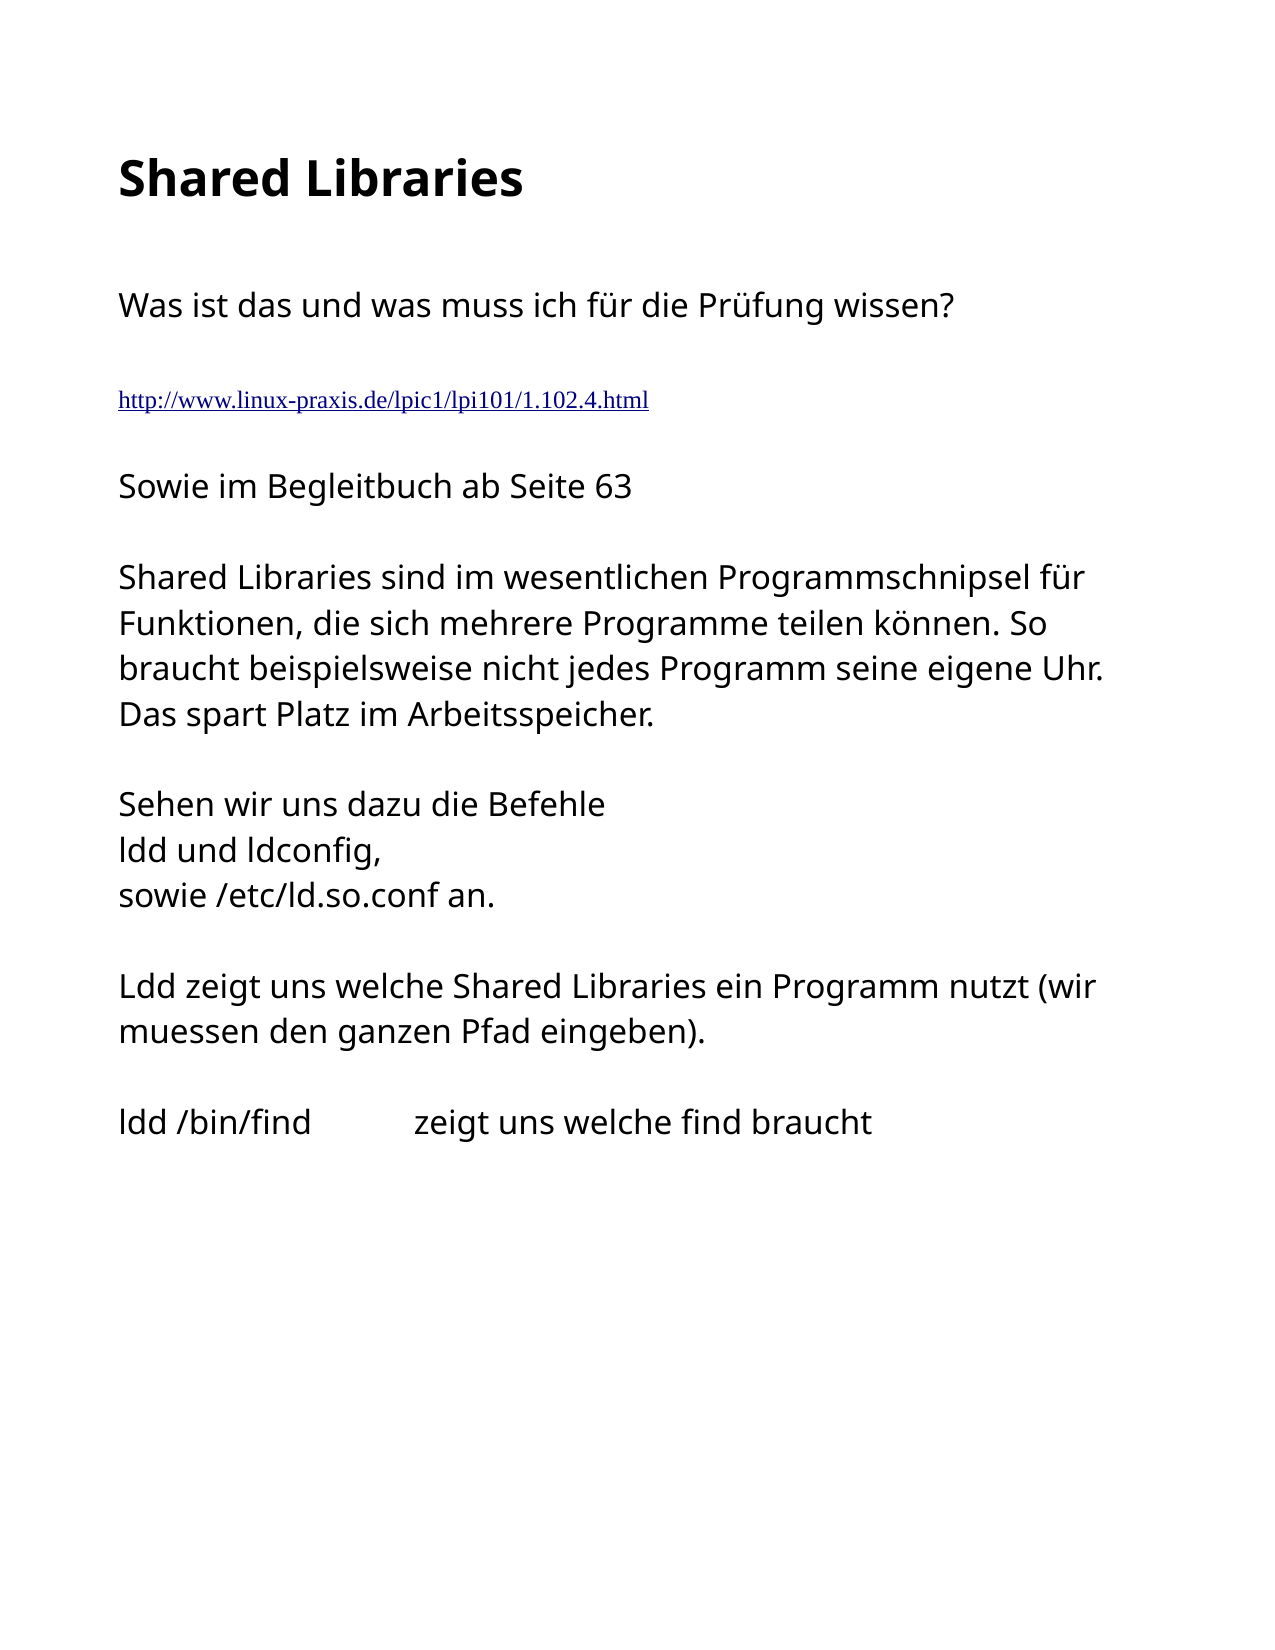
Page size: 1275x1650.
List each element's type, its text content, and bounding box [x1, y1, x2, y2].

text Was ist das und was muss ich für die Prüfung wissen? http://www.linux-praxis.de/lpic1/lpi101/1.102.4.html Sowie im Begleitbuch ab Seite 63 Shared Libraries sind im wesentlichen Programmschnipsel für Funktionen, die sich mehrere Programme teilen können. So braucht beispielsweise nicht jedes Programm seine eigene Uhr. Das spart Platz im Arbeitsspeicher. Sehen wir uns dazu die Befehle ldd und ldconfig, sowie /etc/ld.so.conf an. Ldd zeigt uns welche Shared Libraries ein Programm nutzt (wir muessen den ganzen Pfad eingeben). ldd /bin/find zeigt uns welche find braucht [118, 282, 1157, 1144]
subtitle Shared Libraries [118, 143, 1157, 211]
